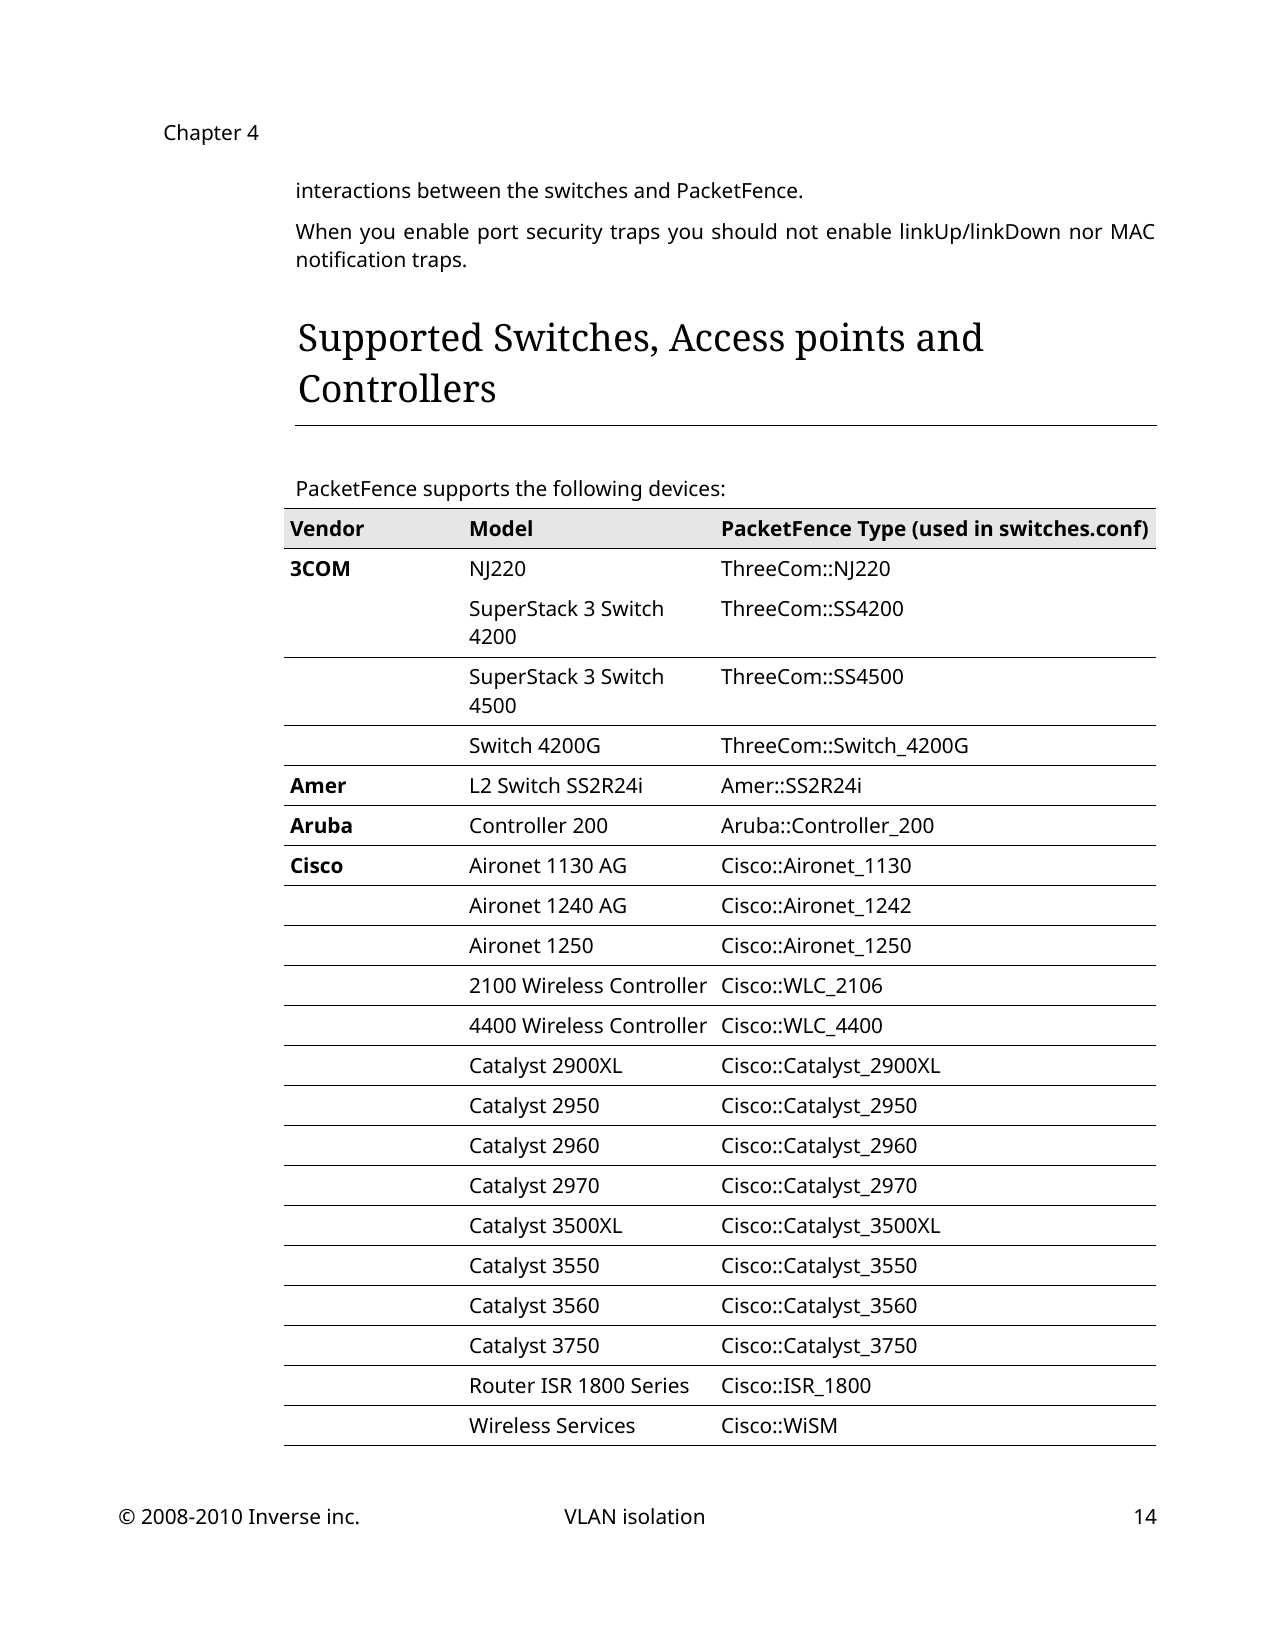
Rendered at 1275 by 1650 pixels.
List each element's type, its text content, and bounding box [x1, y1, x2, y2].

table_cell Cisco::Catalyst_2950 [715, 1086, 1156, 1125]
table_cell [284, 1086, 463, 1125]
table_cell Catalyst 3550 [463, 1246, 715, 1285]
table_cell [284, 1286, 463, 1325]
table_cell Aruba [284, 806, 463, 845]
table_cell Cisco::WLC_4400 [715, 1006, 1156, 1045]
table_cell [284, 926, 463, 965]
table_cell ThreeCom::SS4200 [715, 588, 1156, 657]
table_cell Catalyst 2900XL [463, 1046, 715, 1085]
table_cell SuperStack 3 Switch 4200 [463, 588, 715, 657]
table_cell [284, 1166, 463, 1205]
table_cell Cisco::ISR_1800 [715, 1366, 1156, 1405]
table_cell 4400 Wireless Controller [463, 1006, 715, 1045]
table_cell ThreeCom::NJ220 [715, 549, 1156, 588]
table_cell L2 Switch SS2R24i [463, 766, 715, 805]
table_cell [284, 886, 463, 925]
table_cell Wireless Services [463, 1406, 715, 1445]
table_cell Cisco::Catalyst_3500XL [715, 1206, 1156, 1245]
table_cell Aironet 1130 AG [463, 846, 715, 885]
table_cell Aruba::Controller_200 [715, 806, 1156, 845]
table_cell Catalyst 3750 [463, 1326, 715, 1365]
table_cell Switch 4200G [463, 726, 715, 765]
table_cell [284, 1206, 463, 1245]
table_cell Aironet 1240 AG [463, 886, 715, 925]
table_cell Controller 200 [463, 806, 715, 845]
table_cell [284, 1046, 463, 1085]
table_cell [284, 1006, 463, 1045]
table_cell [284, 658, 463, 725]
table_cell 2100 Wireless Controller [463, 966, 715, 1005]
table_cell Cisco::Catalyst_3550 [715, 1246, 1156, 1285]
table_cell Aironet 1250 [463, 926, 715, 965]
table_cell Catalyst 2970 [463, 1166, 715, 1205]
table_cell [284, 1126, 463, 1165]
table_cell [284, 588, 463, 657]
table_cell Cisco::WLC_2106 [715, 966, 1156, 1005]
table_cell Catalyst 2950 [463, 1086, 715, 1125]
subtitle Supported Switches, Access points and Controllers [295, 311, 1157, 425]
table_cell Cisco::Catalyst_3560 [715, 1286, 1156, 1325]
table_cell Catalyst 3500XL [463, 1206, 715, 1245]
table_cell Router ISR 1800 Series [463, 1366, 715, 1405]
table_cell [284, 966, 463, 1005]
table_cell Cisco [284, 846, 463, 885]
table_cell 3COM [284, 549, 463, 588]
table_cell [284, 1246, 463, 1285]
table_cell Amer [284, 766, 463, 805]
table_cell Cisco::Aironet_1250 [715, 926, 1156, 965]
table_header Model [463, 509, 715, 548]
table_cell Catalyst 2960 [463, 1126, 715, 1165]
table_header PacketFence Type (used in switches.conf) [715, 509, 1156, 548]
table_header Vendor [284, 509, 463, 548]
table_cell [284, 1406, 463, 1445]
text PacketFence supports the following devices: [295, 474, 1157, 502]
table_cell Cisco::Catalyst_2900XL [715, 1046, 1156, 1085]
table_cell Cisco::WiSM [715, 1406, 1156, 1445]
table_cell [284, 1326, 463, 1365]
table_cell Catalyst 3560 [463, 1286, 715, 1325]
table_cell [284, 726, 463, 765]
table_cell Cisco::Aironet_1130 [715, 846, 1156, 885]
table_cell ThreeCom::SS4500 [715, 658, 1156, 725]
table_cell Amer::SS2R24i [715, 766, 1156, 805]
table_cell Cisco::Catalyst_2960 [715, 1126, 1156, 1165]
table_cell [284, 1366, 463, 1405]
table_cell Cisco::Aironet_1242 [715, 886, 1156, 925]
text interactions between the switches and PacketFence. [295, 176, 1157, 204]
table_cell ThreeCom::Switch_4200G [715, 726, 1156, 765]
text When you enable port security traps you should not enable linkUp/linkDown nor MAC notification traps. [295, 217, 1157, 274]
table_cell SuperStack 3 Switch 4500 [463, 658, 715, 725]
table_cell Cisco::Catalyst_2970 [715, 1166, 1156, 1205]
table_cell Cisco::Catalyst_3750 [715, 1326, 1156, 1365]
table_cell NJ220 [463, 549, 715, 588]
